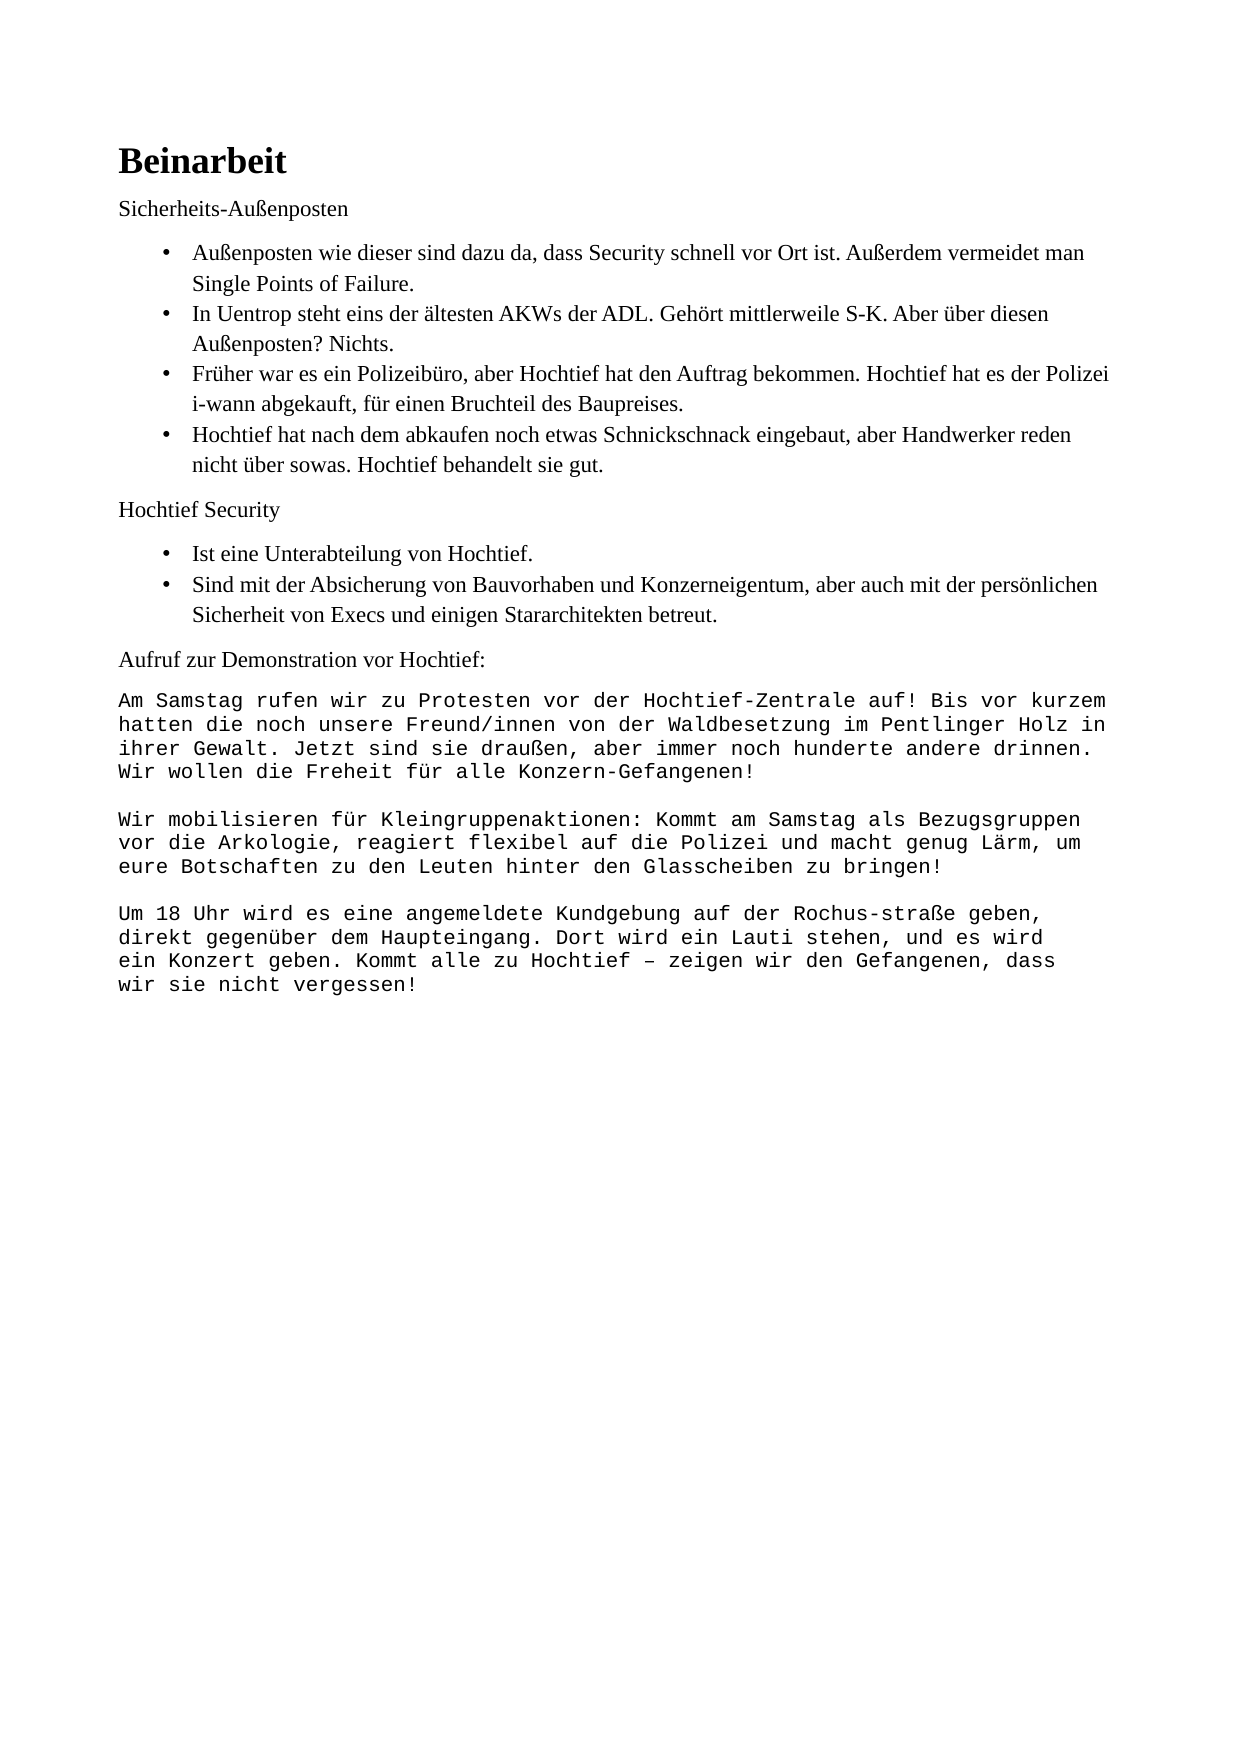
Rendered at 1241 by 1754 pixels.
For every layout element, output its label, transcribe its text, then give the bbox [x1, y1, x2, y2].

text vor die Arkologie, reagiert flexibel auf die Polizei und macht genug Lärm, um [118, 832, 1122, 856]
text ihrer Gewalt. Jetzt sind sie draußen, aber immer noch hunderte andere drinnen. [118, 738, 1122, 761]
text Aufruf zur Demonstration vor Hochtief: [118, 646, 1122, 672]
text eure Botschaften zu den Leuten hinter den Glasscheiben zu bringen! [118, 856, 1122, 879]
list Sind mit der Absicherung von Bauvorhaben und Konzerneigentum, aber auch mit der persönlichen Sicherheit von Execs und einigen Stararchitekten betreut. [162, 571, 1122, 627]
text direkt gegenüber dem Haupteingang. Dort wird ein Lauti stehen, und es wird [118, 927, 1122, 951]
list Ist eine Unterabteilung von Hochtief. [162, 540, 1122, 567]
text Sicherheits-Außenposten [118, 194, 1122, 221]
text wir sie nicht vergessen! [118, 974, 1122, 998]
subtitle Beinarbeit [118, 139, 1122, 182]
list Früher war es ein Polizeibüro, aber Hochtief hat den Auftrag bekommen. Hochtief hat es der Polizei i-wann abgekauft, für einen Bruchteil des Baupreises. [162, 360, 1122, 417]
text Um 18 Uhr wird es eine angemeldete Kundgebung auf der Rochus-straße geben, [118, 903, 1122, 927]
text hatten die noch unsere Freund/innen von der Waldbesetzung im Pentlinger Holz in [118, 714, 1122, 738]
list Außenposten wie dieser sind dazu da, dass Security schnell vor Ort ist. Außerdem vermeidet man Single Points of Failure. [162, 239, 1122, 296]
text Wir mobilisieren für Kleingruppenaktionen: Kommt am Samstag als Bezugsgruppen [118, 809, 1122, 832]
text ein Konzert geben. Kommt alle zu Hochtief – zeigen wir den Gefangenen, dass [118, 951, 1122, 974]
text Hochtief Security [118, 496, 1122, 522]
list Hochtief hat nach dem abkaufen noch etwas Schnickschnack eingebaut, aber Handwerker reden nicht über sowas. Hochtief behandelt sie gut. [162, 421, 1122, 477]
list In Uentrop steht eins der ältesten AKWs der ADL. Gehört mittlerweile S-K. Aber über diesen Außenposten? Nichts. [162, 300, 1122, 356]
text Am Samstag rufen wir zu Protesten vor der Hochtief-Zentrale auf! Bis vor kurzem [118, 690, 1122, 714]
text Wir wollen die Freheit für alle Konzern-Gefangenen! [118, 761, 1122, 785]
